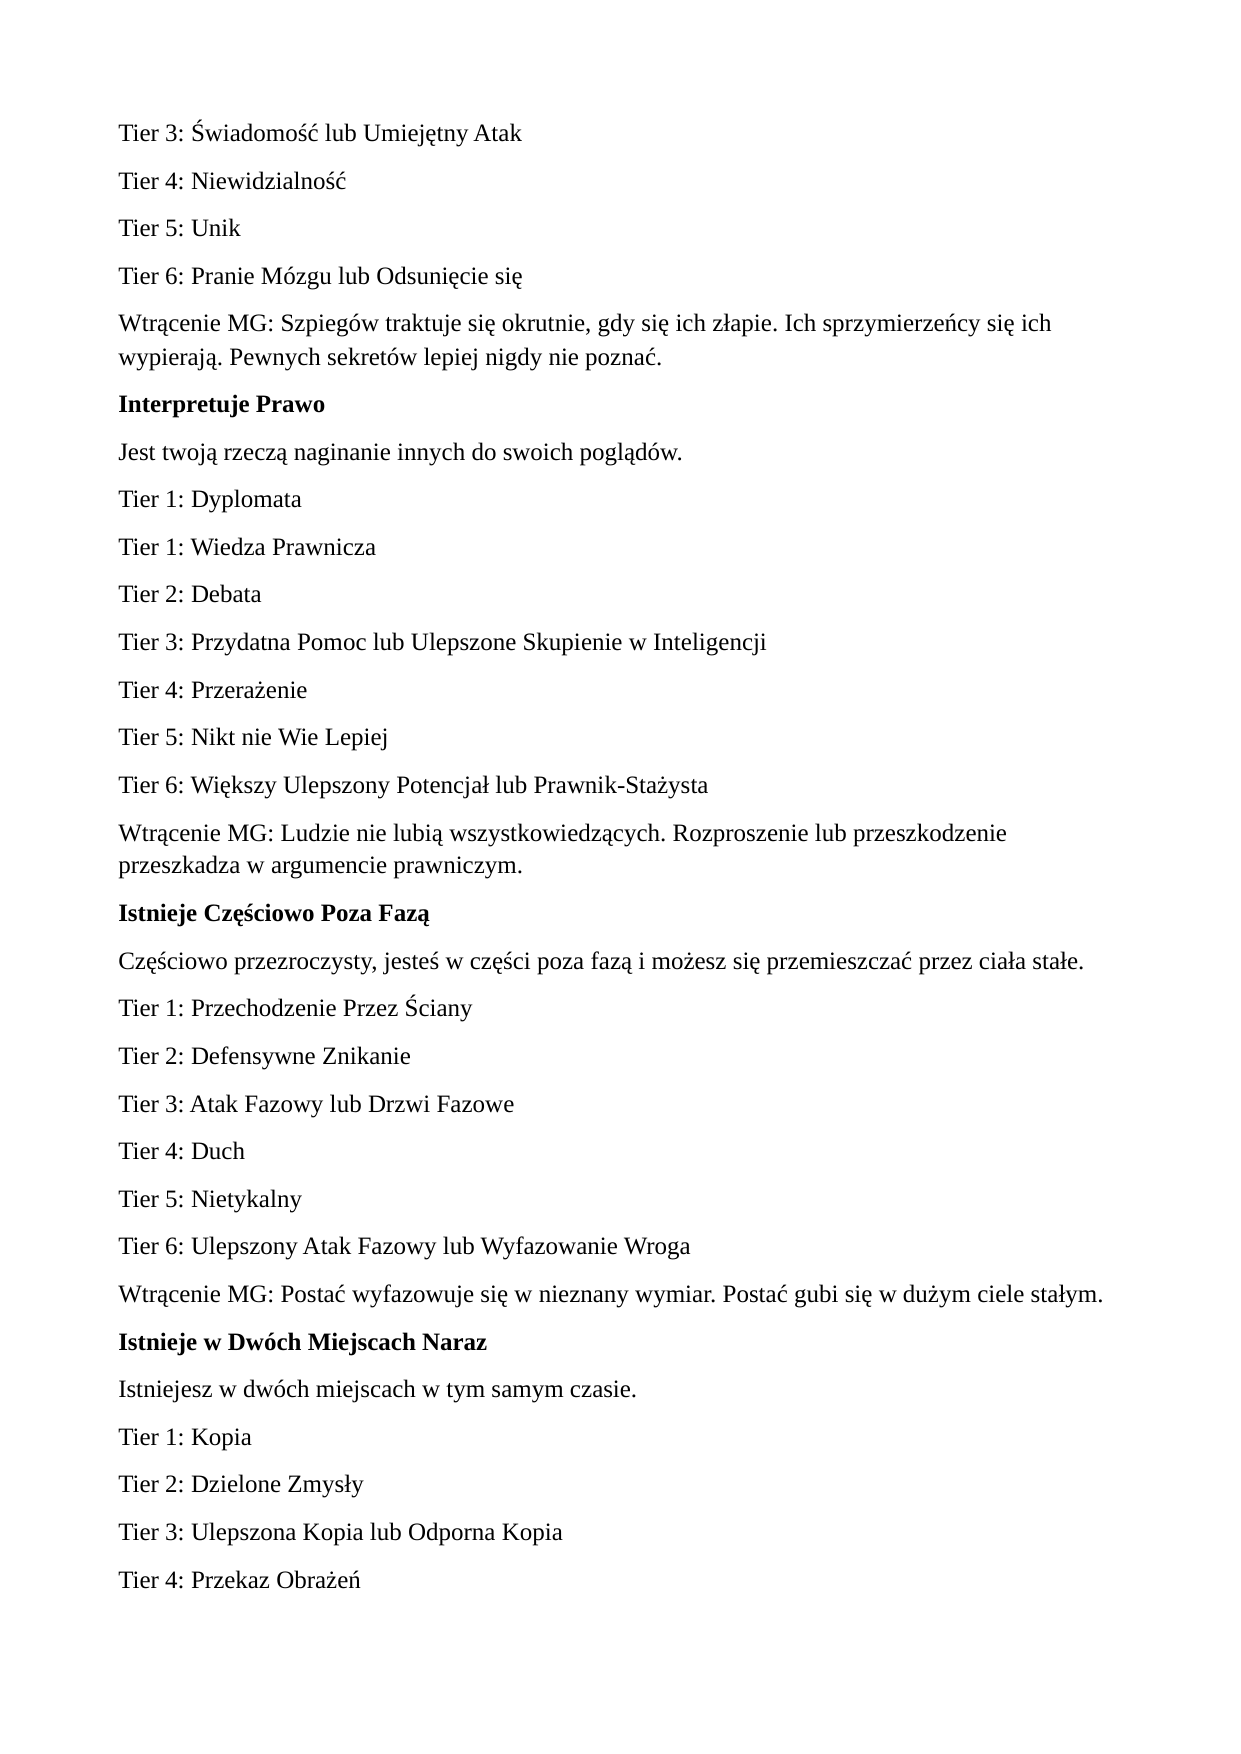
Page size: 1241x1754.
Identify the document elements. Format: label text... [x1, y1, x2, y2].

text Tier 6: Większy Ulepszony Potencjał lub Prawnik-Stażysta [118, 770, 1122, 799]
text Wtrącenie MG: Ludzie nie lubią wszystkowiedzących. Rozproszenie lub przeszkodzenie przeszkadza w argumencie prawniczym. [118, 818, 1122, 879]
text Tier 2: Defensywne Znikanie [118, 1041, 1122, 1070]
text Tier 4: Przerażenie [118, 675, 1122, 703]
text Istnieje Częściowo Poza Fazą [118, 898, 1122, 927]
text Tier 2: Dzielone Zmysły [118, 1469, 1122, 1498]
text Tier 3: Ulepszona Kopia lub Odporna Kopia [118, 1517, 1122, 1546]
text Interpretuje Prawo [118, 389, 1122, 418]
text Tier 6: Pranie Mózgu lub Odsunięcie się [118, 261, 1122, 290]
text Tier 6: Ulepszony Atak Fazowy lub Wyfazowanie Wroga [118, 1231, 1122, 1260]
text Tier 3: Atak Fazowy lub Drzwi Fazowe [118, 1089, 1122, 1117]
text Tier 1: Dyplomata [118, 484, 1122, 513]
text Tier 5: Nikt nie Wie Lepiej [118, 722, 1122, 751]
text Wtrącenie MG: Postać wyfazowuje się w nieznany wymiar. Postać gubi się w dużym ciele stałym. [118, 1279, 1122, 1308]
text Jest twoją rzeczą naginanie innych do swoich poglądów. [118, 437, 1122, 466]
text Tier 5: Unik [118, 213, 1122, 242]
text Tier 1: Przechodzenie Przez Ściany [118, 993, 1122, 1022]
text Tier 2: Debata [118, 579, 1122, 608]
text Tier 1: Kopia [118, 1422, 1122, 1451]
text Tier 4: Niewidzialność [118, 166, 1122, 194]
text Istnieje w Dwóch Miejscach Naraz [118, 1327, 1122, 1355]
text Tier 4: Duch [118, 1136, 1122, 1165]
text Tier 5: Nietykalny [118, 1184, 1122, 1213]
text Istniejesz w dwóch miejscach w tym samym czasie. [118, 1374, 1122, 1403]
text Tier 3: Przydatna Pomoc lub Ulepszone Skupienie w Inteligencji [118, 627, 1122, 656]
text Wtrącenie MG: Szpiegów traktuje się okrutnie, gdy się ich złapie. Ich sprzymierzeńcy się ich wypierają. Pewnych sekretów lepiej nigdy nie poznać. [118, 308, 1122, 370]
text Tier 1: Wiedza Prawnicza [118, 532, 1122, 561]
text Częściowo przezroczysty, jesteś w części poza fazą i możesz się przemieszczać przez ciała stałe. [118, 946, 1122, 974]
text Tier 4: Przekaz Obrażeń [118, 1565, 1122, 1593]
text Tier 3: Świadomość lub Umiejętny Atak [118, 118, 1122, 147]
